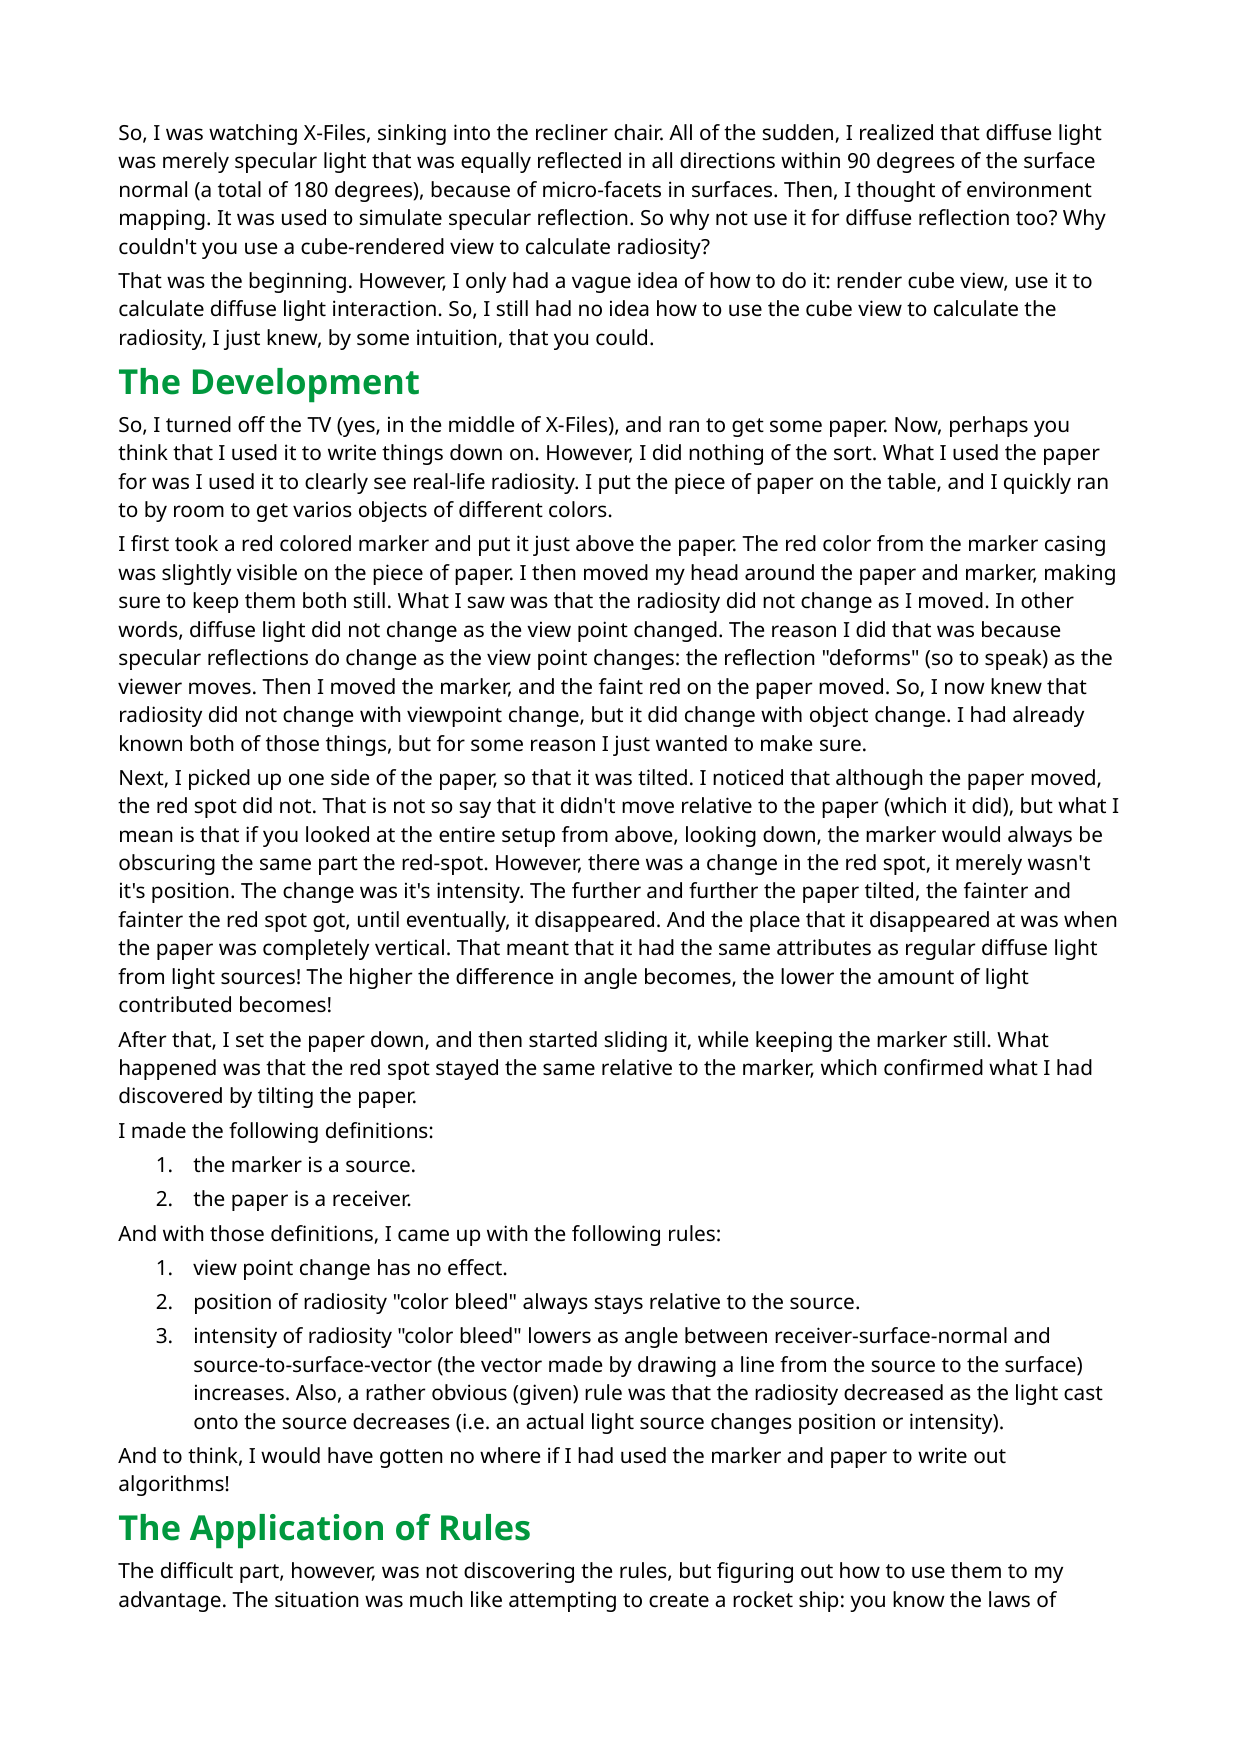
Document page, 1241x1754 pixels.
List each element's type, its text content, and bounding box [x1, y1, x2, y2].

text The difficult part, however, was not discovering the rules, but figuring out how to use them to my advantage. The situation was much like attempting to create a rocket ship: you know the laws of [118, 1556, 1122, 1613]
text The Development [118, 357, 1122, 404]
text So, I was watching X-Files, sinking into the recliner chair. All of the sudden, I realized that diffuse light was merely specular light that was equally reflected in all directions within 90 degrees of the surface normal (a total of 180 degrees), because of micro-facets in surfaces. Then, I thought of environment mapping. It was used to simulate specular reflection. So why not use it for diffuse reflection too? Why couldn't you use a cube-rendered view to calculate radiosity? [118, 118, 1122, 260]
list position of radiosity "color bleed" always stays relative to the source. [156, 1287, 1122, 1316]
text And to think, I would have gotten no where if I had used the marker and paper to write out algorithms! [118, 1441, 1122, 1498]
list the paper is a receiver. [156, 1184, 1122, 1213]
text I first took a red colored marker and put it just above the paper. The red color from the marker casing was slightly visible on the piece of paper. I then moved my head around the paper and marker, making sure to keep them both still. What I saw was that the radiosity did not change as I moved. In other words, diffuse light did not change as the view point changed. The reason I did that was because specular reflections do change as the view point changes: the reflection "deforms" (so to speak) as the viewer moves. Then I moved the marker, and the faint red on the paper moved. So, I now knew that radiosity did not change with viewpoint change, but it did change with object change. I had already known both of those things, but for some reason I just wanted to make sure. [118, 529, 1122, 757]
list the marker is a source. [156, 1150, 1122, 1178]
text Next, I picked up one side of the paper, so that it was tilted. I noticed that although the paper moved, the red spot did not. That is not so say that it didn't move relative to the paper (which it did), but what I mean is that if you looked at the entire setup from above, looking down, the marker would always be obscuring the same part the red-spot. However, there was a change in the red spot, it merely wasn't it's position. The change was it's intensity. The further and further the paper tilted, the fainter and fainter the red spot got, until eventually, it disappeared. And the place that it disappeared at was when the paper was completely vertical. That meant that it had the same attributes as regular diffuse light from light sources! The higher the difference in angle becomes, the lower the amount of light contributed becomes! [118, 763, 1122, 1019]
text I made the following definitions: [118, 1116, 1122, 1144]
text After that, I set the paper down, and then started sliding it, while keeping the marker still. What happened was that the red spot stayed the same relative to the marker, which confirmed what I had discovered by tilting the paper. [118, 1025, 1122, 1110]
list view point change has no effect. [156, 1253, 1122, 1281]
text The Application of Rules [118, 1504, 1122, 1551]
text That was the beginning. However, I only had a vague idea of how to do it: render cube view, use it to calculate diffuse light interaction. So, I still had no idea how to use the cube view to calculate the radiosity, I just knew, by some intuition, that you could. [118, 266, 1122, 351]
text So, I turned off the TV (yes, in the middle of X-Files), and ran to get some paper. Now, perhaps you think that I used it to write things down on. However, I did nothing of the sort. What I used the paper for was I used it to clearly see real-life radiosity. I put the piece of paper on the table, and I quickly ran to by room to get varios objects of different colors. [118, 410, 1122, 524]
text And with those definitions, I came up with the following rules: [118, 1219, 1122, 1247]
list intensity of radiosity "color bleed" lowers as angle between receiver-surface-normal and source-to-surface-vector (the vector made by drawing a line from the source to the surface) increases. Also, a rather obvious (given) rule was that the radiosity decreased as the light cast onto the source decreases (i.e. an actual light source changes position or intensity). [156, 1321, 1122, 1435]
